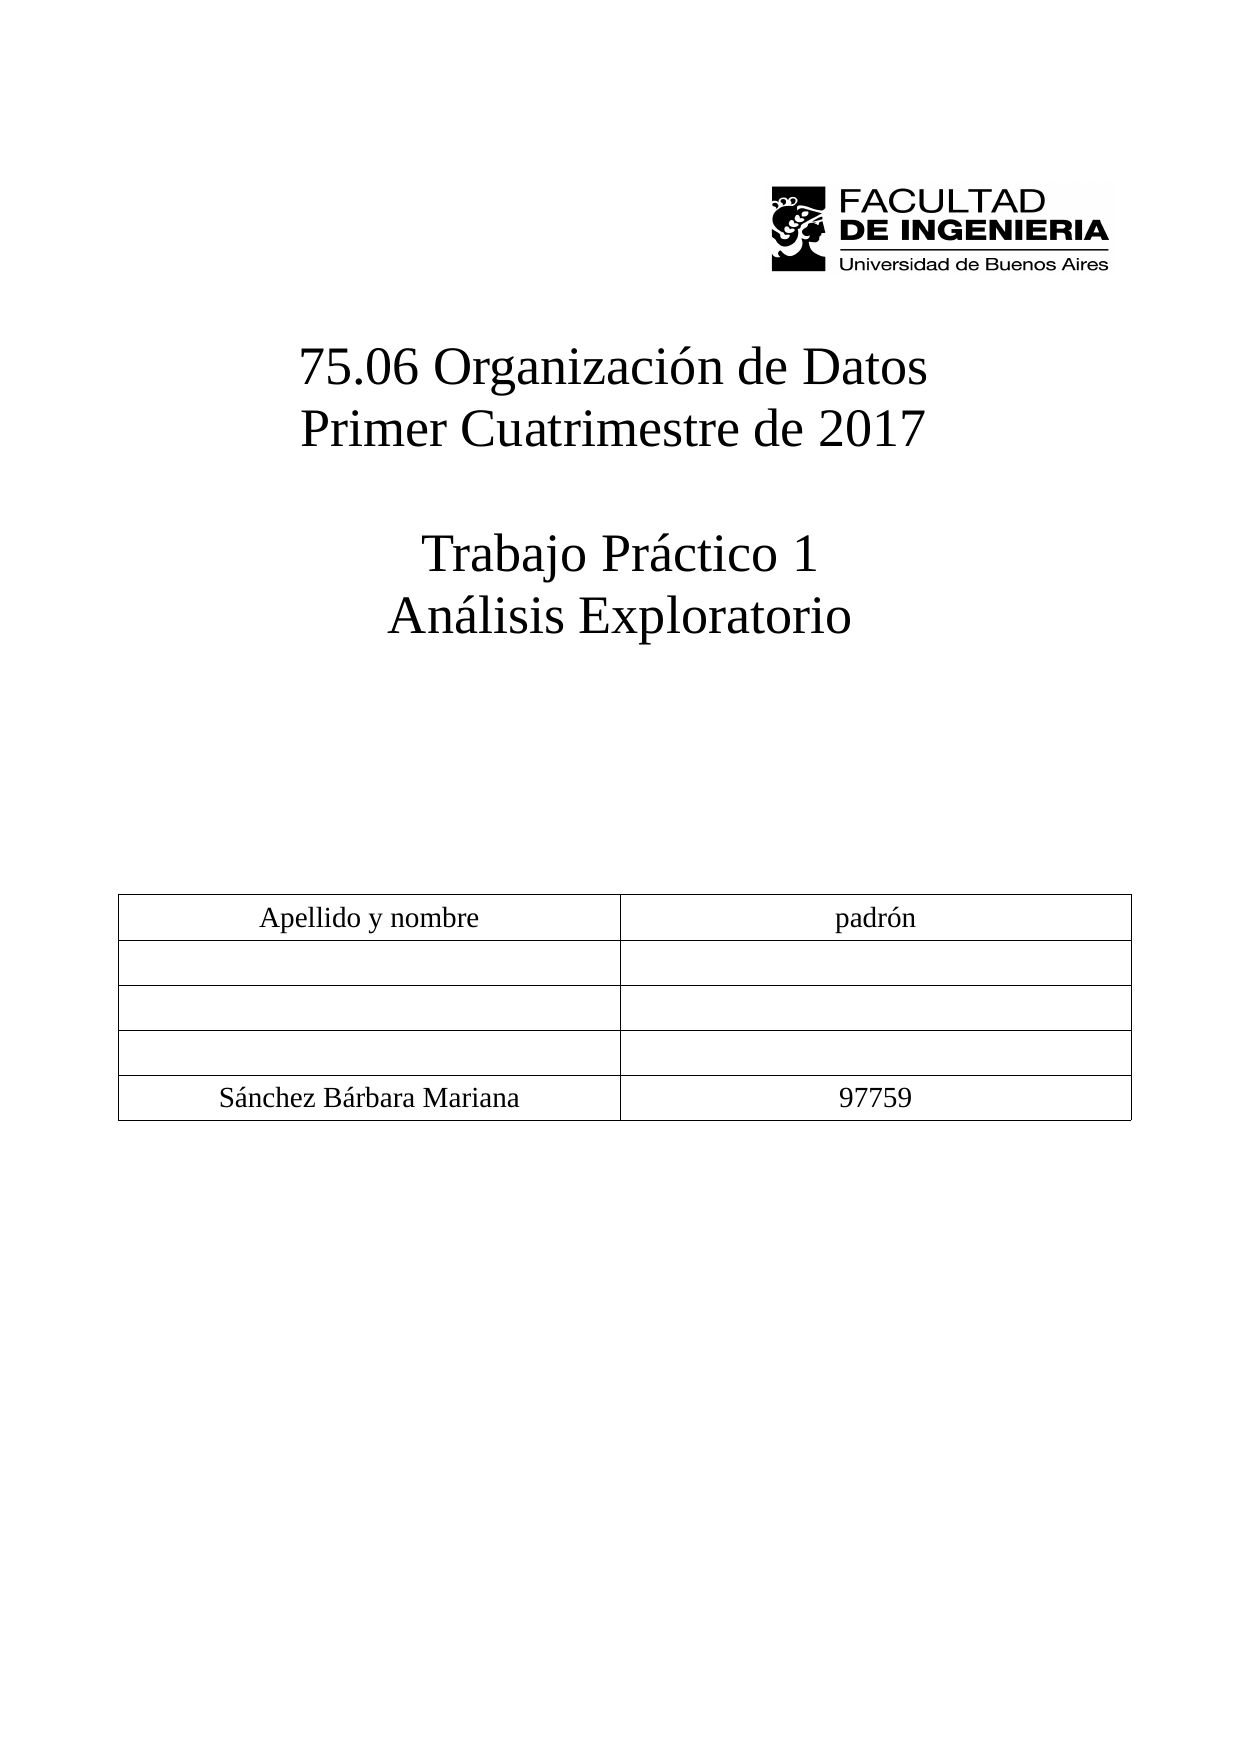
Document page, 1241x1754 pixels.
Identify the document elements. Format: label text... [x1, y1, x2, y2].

table_cell 97759 [621, 1076, 1131, 1120]
table_header padrón [621, 895, 1131, 939]
table_cell [621, 941, 1131, 984]
text Análisis Exploratorio [118, 583, 1122, 645]
table_cell Sánchez Bárbara Mariana [119, 1076, 620, 1120]
text 75.06 Organización de Datos [118, 334, 1122, 396]
table_cell [119, 941, 620, 984]
table_cell [119, 986, 620, 1030]
table_cell [621, 1031, 1131, 1075]
table_cell [119, 1031, 620, 1075]
text Primer Cuatrimestre de 2017 [118, 396, 1122, 458]
table_header Apellido y nombre [119, 895, 620, 939]
picture [766, 182, 1115, 275]
text Trabajo Práctico 1 [118, 521, 1122, 583]
table_cell [621, 986, 1131, 1030]
